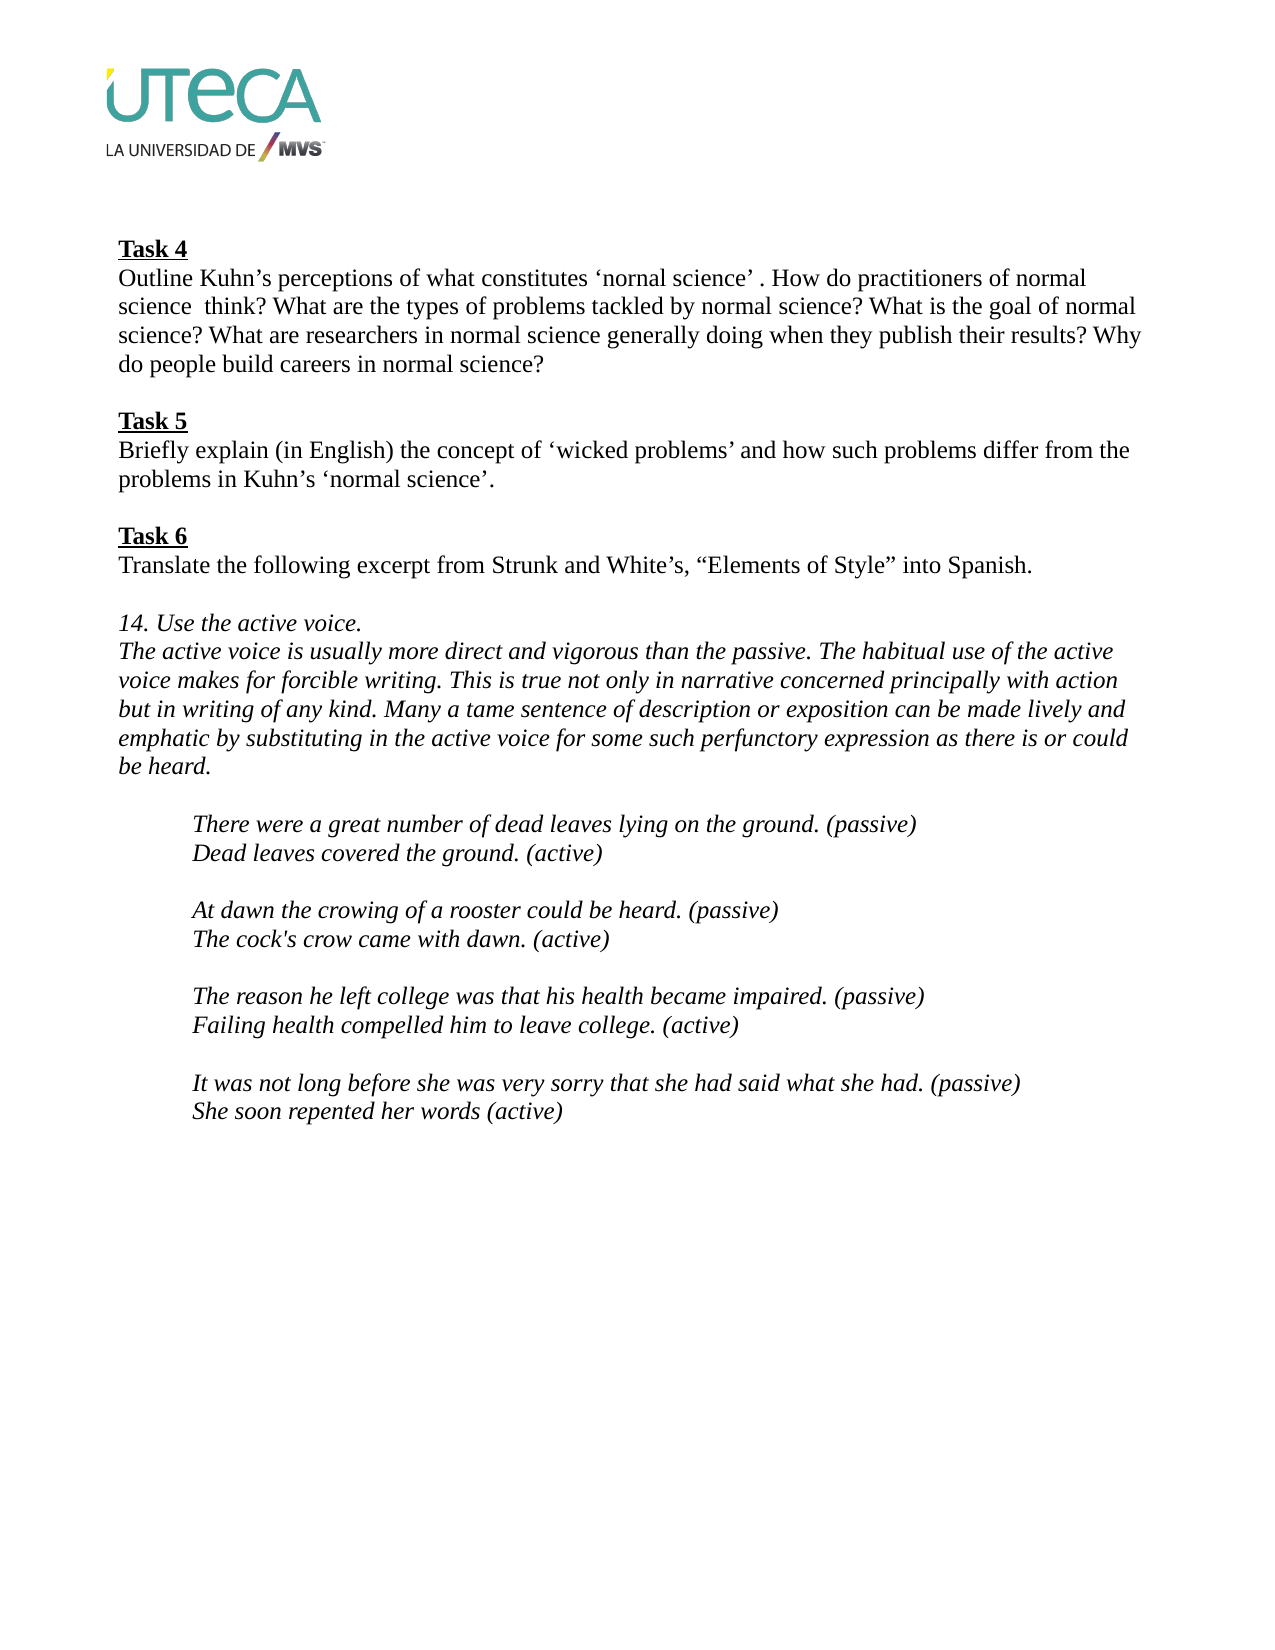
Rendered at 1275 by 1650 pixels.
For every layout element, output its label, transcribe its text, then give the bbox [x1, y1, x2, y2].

text There were a great number of dead leaves lying on the ground. (passive) [118, 809, 1157, 838]
text She soon repented her words (active) [118, 1096, 1157, 1125]
text Task 5 [118, 406, 1157, 435]
text Translate the following excerpt from Strunk and White’s, “Elements of Style” into Spanish. [118, 550, 1157, 579]
text 14. Use the active voice. [118, 608, 1157, 636]
text The reason he left college was that his health became impaired. (passive) [118, 981, 1157, 1010]
text Outline Kuhn’s perceptions of what constitutes ‘nornal science’ . How do practitioners of normal science think? What are the types of problems tackled by normal science? What is the goal of normal science? What are researchers in normal science generally doing when they publish their results? Why do people build careers in normal science? [118, 263, 1157, 378]
text The active voice is usually more direct and vigorous than the passive. The habitual use of the active voice makes for forcible writing. This is true not only in narrative concerned principally with action but in writing of any kind. Many a tame sentence of description or exposition can be made lively and emphatic by substituting in the active voice for some such perfunctory expression as there is or could be heard. [118, 636, 1157, 780]
text Task 6 [118, 521, 1157, 550]
text Task 4 [118, 234, 1157, 263]
picture [104, 64, 328, 166]
text Failing health compelled him to leave college. (active) [118, 1010, 1157, 1039]
text At dawn the crowing of a rooster could be heard. (passive) [118, 895, 1157, 924]
text Dead leaves covered the ground. (active) [118, 838, 1157, 866]
text The cock's crow came with dawn. (active) [118, 924, 1157, 953]
text It was not long before she was very sorry that she had said what she had. (passive) [118, 1068, 1157, 1096]
text Briefly explain (in English) the concept of ‘wicked problems’ and how such problems differ from the problems in Kuhn’s ‘normal science’. [118, 435, 1157, 493]
